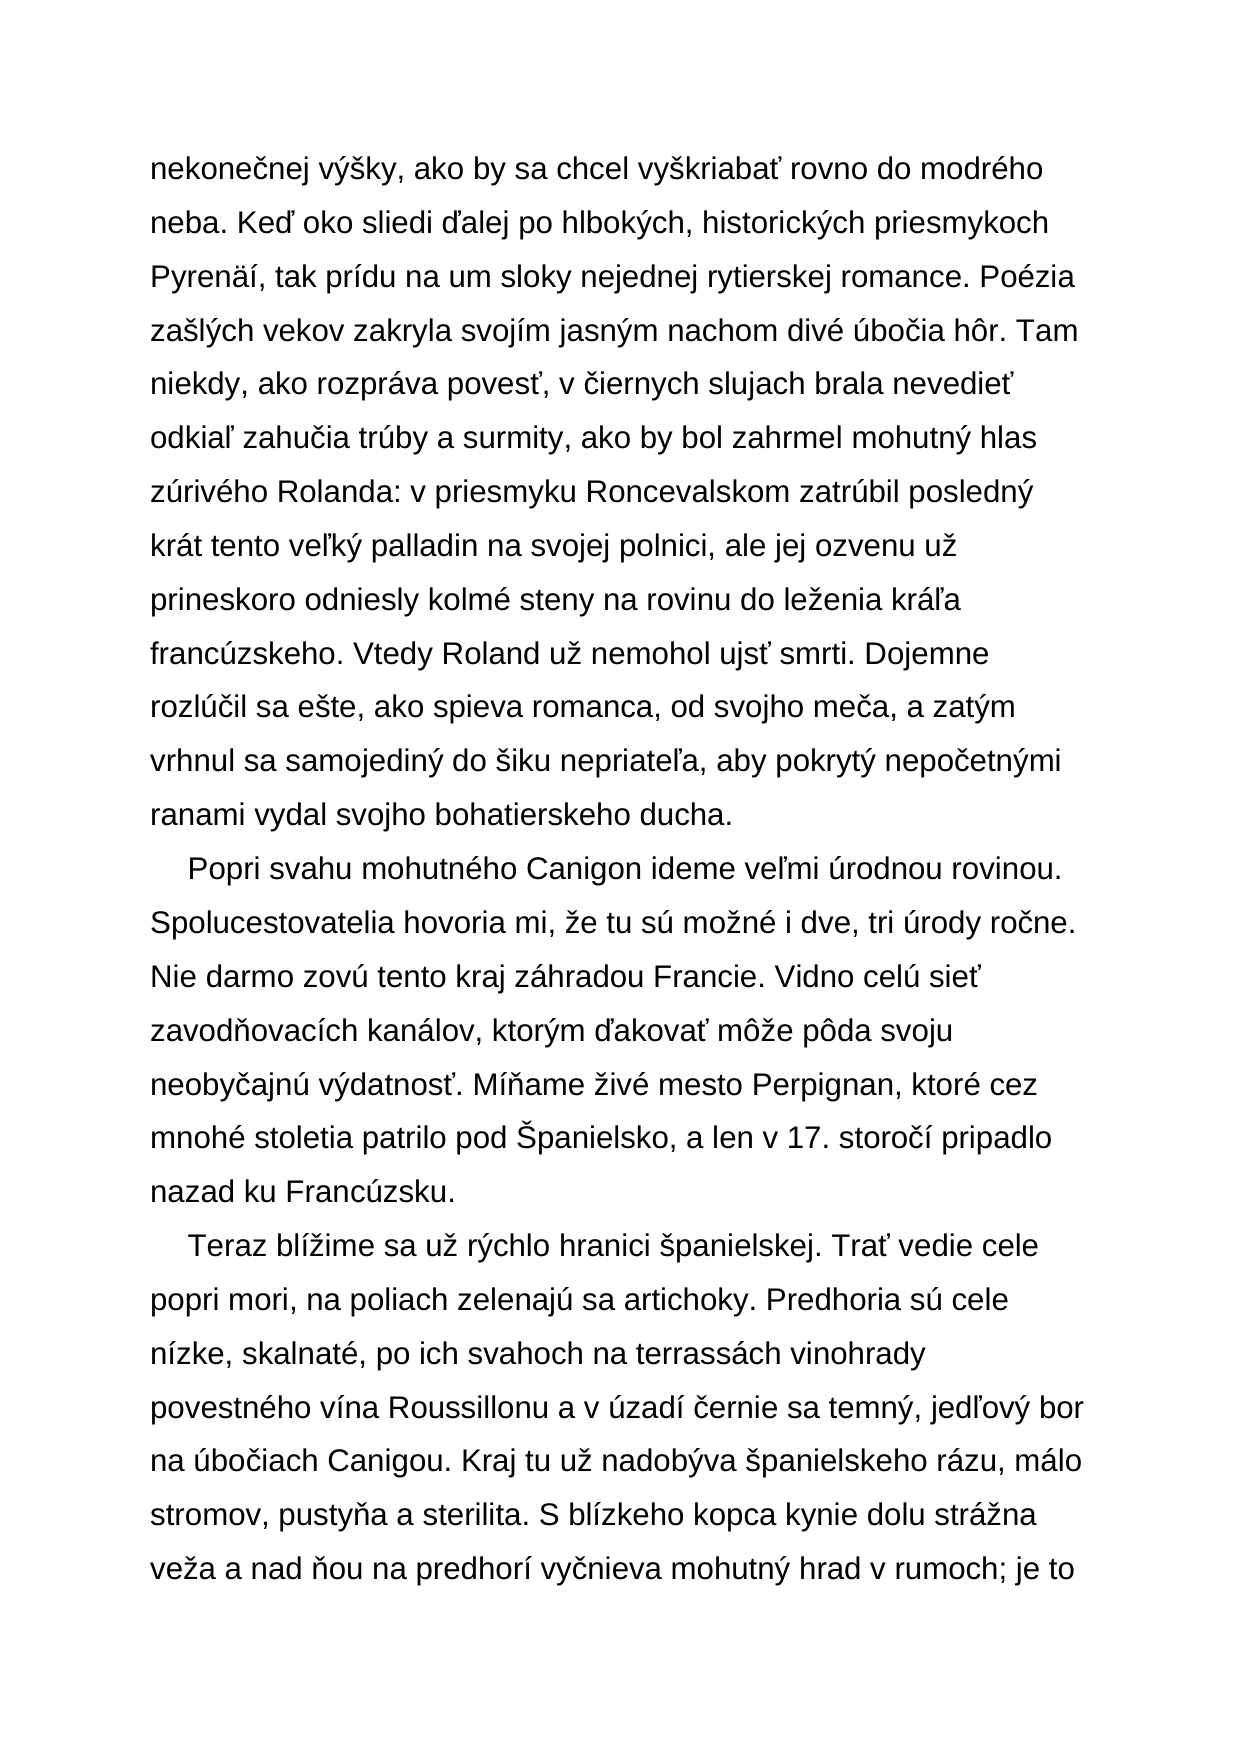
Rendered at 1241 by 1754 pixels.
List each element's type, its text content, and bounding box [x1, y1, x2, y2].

text Teraz blížime sa už rýchlo hranici španielskej. Trať vedie cele popri mori, na poliach zelenajú sa artichoky. Predhoria sú cele nízke, skalnaté, po ich svahoch na terrassách vinohrady povestného vína Roussillonu a v úzadí černie sa temný, jedľový bor na úbo­čiach Canigou. Kraj tu už nadobýva španielskeho rázu, málo stro­mov, pustyňa a sterilita. S blízkeho kopca kynie dolu strážna veža a nad ňou na predhorí vyčnieva mohutný hrad v rumoch; je to [150, 1227, 1091, 1586]
text Popri svahu mohutného Canigon ideme veľmi úrodnou rovinou. Spolucestovatelia hovoria mi, že tu sú možné i dve, tri úrody ročne. Nie darmo zovú tento kraj záhradou Francie. Vidno celú sieť zavodňovacích kanálov, ktorým ďakovať môže pôda svoju neobyčajnú výdatnosť. Míňame živé mesto Perpignan, ktoré cez mnohé stoletia patrilo pod Španielsko, a len v 17. storočí pripadlo nazad ku Fran­cúzsku. [150, 850, 1091, 1209]
text nekonečnej výšky, ako by sa chcel vyškriabať rovno do modrého neba. Keď oko sliedi ďalej po hlbokých, historických priesmykoch Pyrenäí, tak prídu na um sloky nejednej rytierskej romance. Poézia zašlých vekov zakryla svojím jasným nachom divé úbočia hôr. Tam niekdy, ako rozpráva povesť, v čiernych slujach brala nevedieť odkiaľ zahučia trúby a surmity, ako by bol zahrmel mohutný hlas zúrivého Rolanda: v priesmyku Roncevalskom zatrúbil posledný krát tento veľký palladin na svojej polnici, ale jej ozvenu už prineskoro odniesly kolmé steny na rovinu do leženia kráľa francúzskeho. Vtedy Roland už nemohol ujsť smrti. Dojemne rozlúčil sa ešte, ako spieva romanca, od svojho meča, a zatým vrhnul sa samo­jediný do šiku nepriateľa, aby pokrytý nepočetnými ranami vydal svojho bohatierskeho ducha. [150, 150, 1091, 832]
